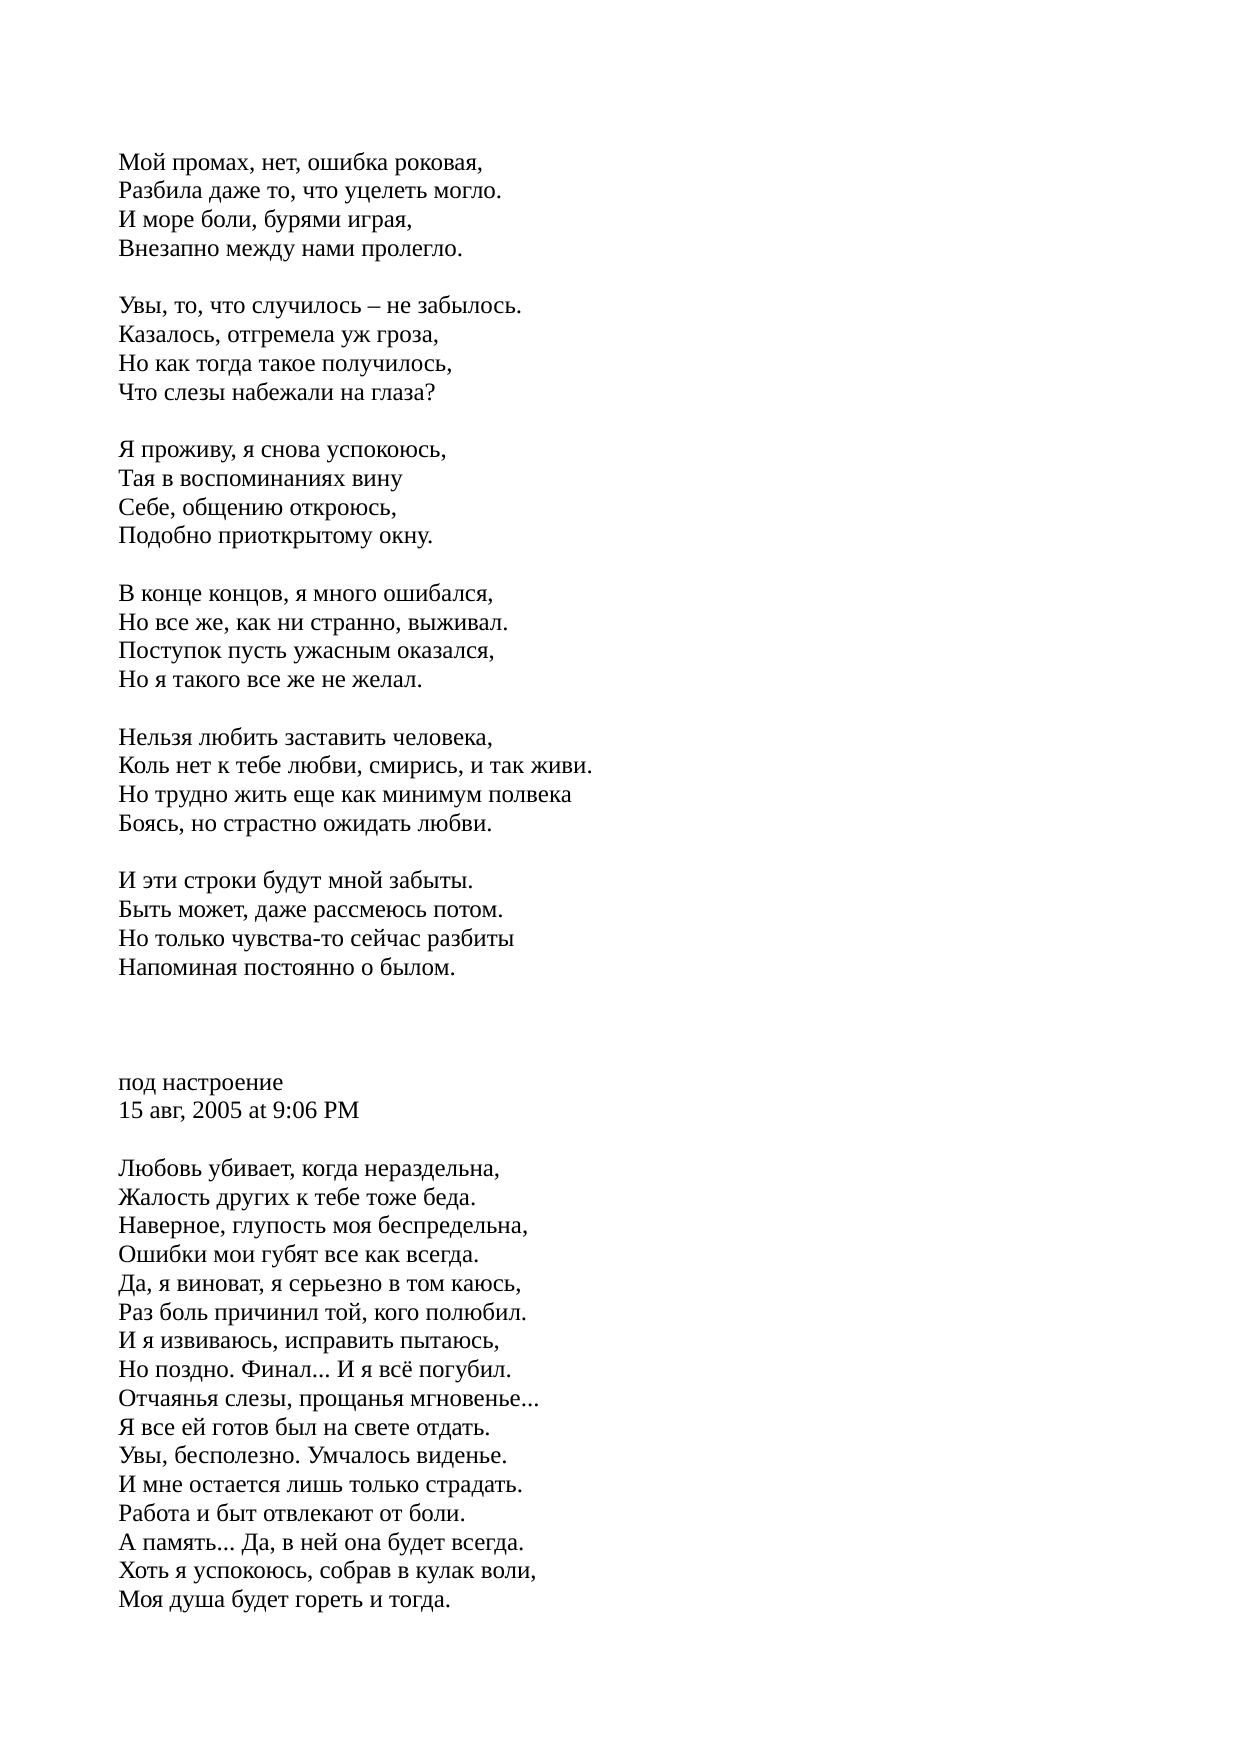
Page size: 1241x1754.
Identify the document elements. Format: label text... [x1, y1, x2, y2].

text Но все же, как ни странно, выживал. [118, 607, 1122, 636]
text И я извиваюсь, исправить пытаюсь, [118, 1326, 1122, 1354]
text Себе, общению откроюсь, [118, 492, 1122, 521]
text Отчаянья слезы, прощанья мгновенье... [118, 1383, 1122, 1412]
text Тая в воспоминаниях вину [118, 463, 1122, 492]
text Коль нет к тебе любви, смирись, и так живи. [118, 751, 1122, 779]
text 15 авг, 2005 at 9:06 PM [118, 1096, 1122, 1124]
text Хоть я успокоюсь, собрав в кулак воли, [118, 1556, 1122, 1584]
text Разбила даже то, что уцелеть могло. [118, 176, 1122, 204]
text Нельзя любить заставить человека, [118, 722, 1122, 751]
text Любовь убивает, когда нераздельна, [118, 1153, 1122, 1182]
text Но я такого все же не желал. [118, 664, 1122, 693]
text И эти строки будут мной забыты. [118, 866, 1122, 894]
text Быть может, даже рассмеюсь потом. [118, 894, 1122, 923]
text Внезапно между нами пролегло. [118, 233, 1122, 262]
text Мой промах, нет, ошибка роковая, [118, 147, 1122, 176]
text Увы, бесполезно. Умчалось виденье. [118, 1441, 1122, 1469]
text Но только чувства-то сейчас разбиты [118, 923, 1122, 952]
text И море боли, бурями играя, [118, 204, 1122, 233]
text Но как тогда такое получилось, [118, 348, 1122, 377]
text Раз боль причинил той, кого полюбил. [118, 1297, 1122, 1326]
text Жалость других к тебе тоже беда. [118, 1182, 1122, 1211]
text Да, я виноват, я серьезно в том каюсь, [118, 1268, 1122, 1297]
text Но поздно. Финал... И я всё погубил. [118, 1354, 1122, 1383]
text А память... Да, в ней она будет всегда. [118, 1527, 1122, 1556]
text Казалось, отгремела уж гроза, [118, 319, 1122, 348]
text Напоминая постоянно о былом. [118, 952, 1122, 981]
text Поступок пусть ужасным оказался, [118, 636, 1122, 664]
text И мне остается лишь только страдать. [118, 1469, 1122, 1498]
text Наверное, глупость моя беспредельна, [118, 1211, 1122, 1239]
text под настроение [118, 1067, 1122, 1096]
text Что слезы набежали на глаза? [118, 377, 1122, 406]
text Работа и быт отвлекают от боли. [118, 1498, 1122, 1527]
text Ошибки мои губят все как всегда. [118, 1239, 1122, 1268]
text Но трудно жить еще как минимум полвека [118, 779, 1122, 808]
text Увы, то, что случилось – не забылось. [118, 291, 1122, 319]
text Моя душа будет гореть и тогда. [118, 1584, 1122, 1613]
text В конце концов, я много ошибался, [118, 578, 1122, 607]
text Я проживу, я снова успокоюсь, [118, 434, 1122, 463]
text Я все ей готов был на свете отдать. [118, 1412, 1122, 1441]
text Боясь, но страстно ожидать любви. [118, 808, 1122, 837]
text Подобно приоткрытому окну. [118, 521, 1122, 549]
